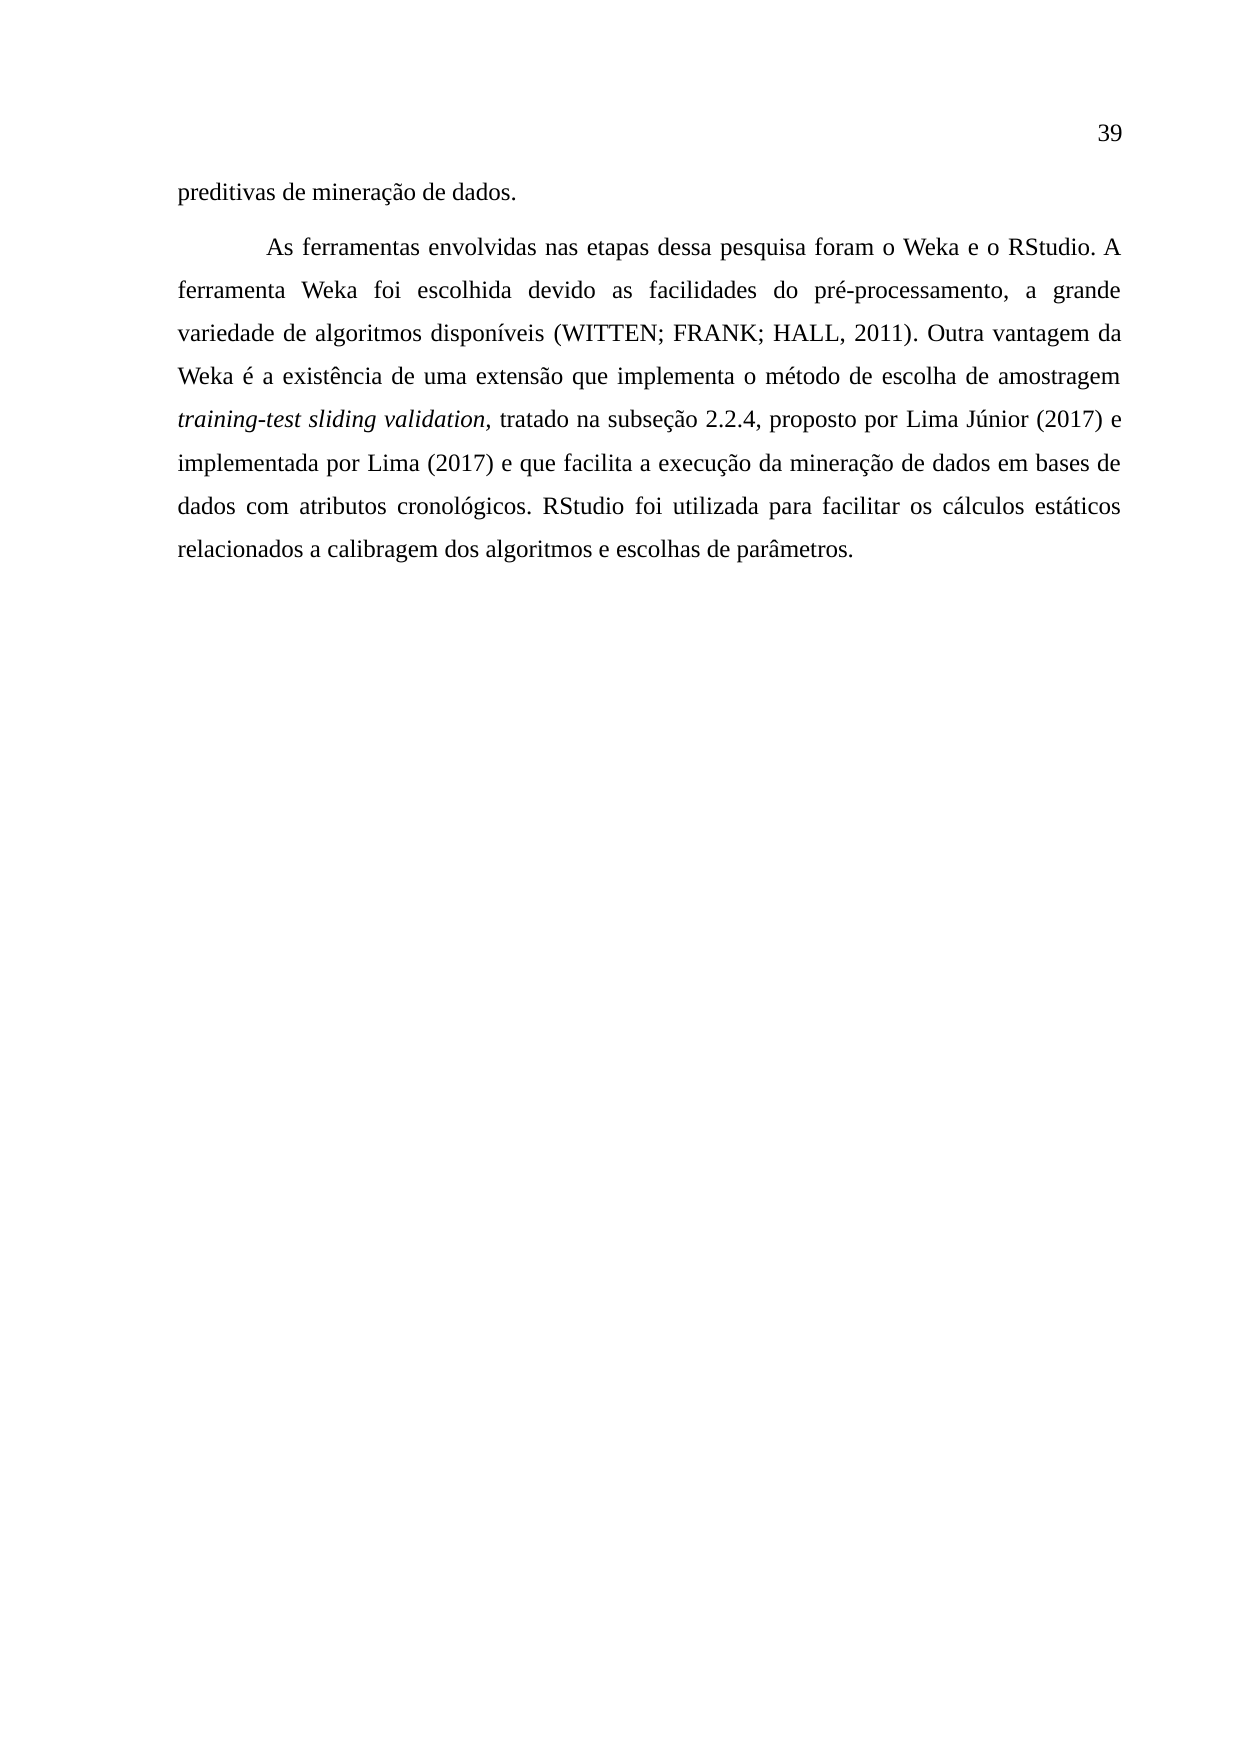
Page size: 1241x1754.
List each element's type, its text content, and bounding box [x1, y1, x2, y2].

text preditivas de mineração de dados. [177, 177, 1122, 206]
text As ferramentas envolvidas nas etapas dessa pesquisa foram o Weka e o RStudio. A ferramenta Weka foi escolhida devido as facilidades do pré-processamento, a grande variedade de algoritmos disponíveis (WITTEN; FRANK; HALL, 2011). Outra vantagem da Weka é a existência de uma extensão que implementa o método de escolha de amostragem training-test sliding validation, tratado na subseção 2.2.4, proposto por Lima Júnior (2017) e implementada por Lima (2017) e que facilita a execução da mineração de dados em bases de dados com atributos cronológicos. RStudio foi utilizada para facilitar os cálculos estáticos relacionados a calibragem dos algoritmos e escolhas de parâmetros. [177, 232, 1122, 563]
